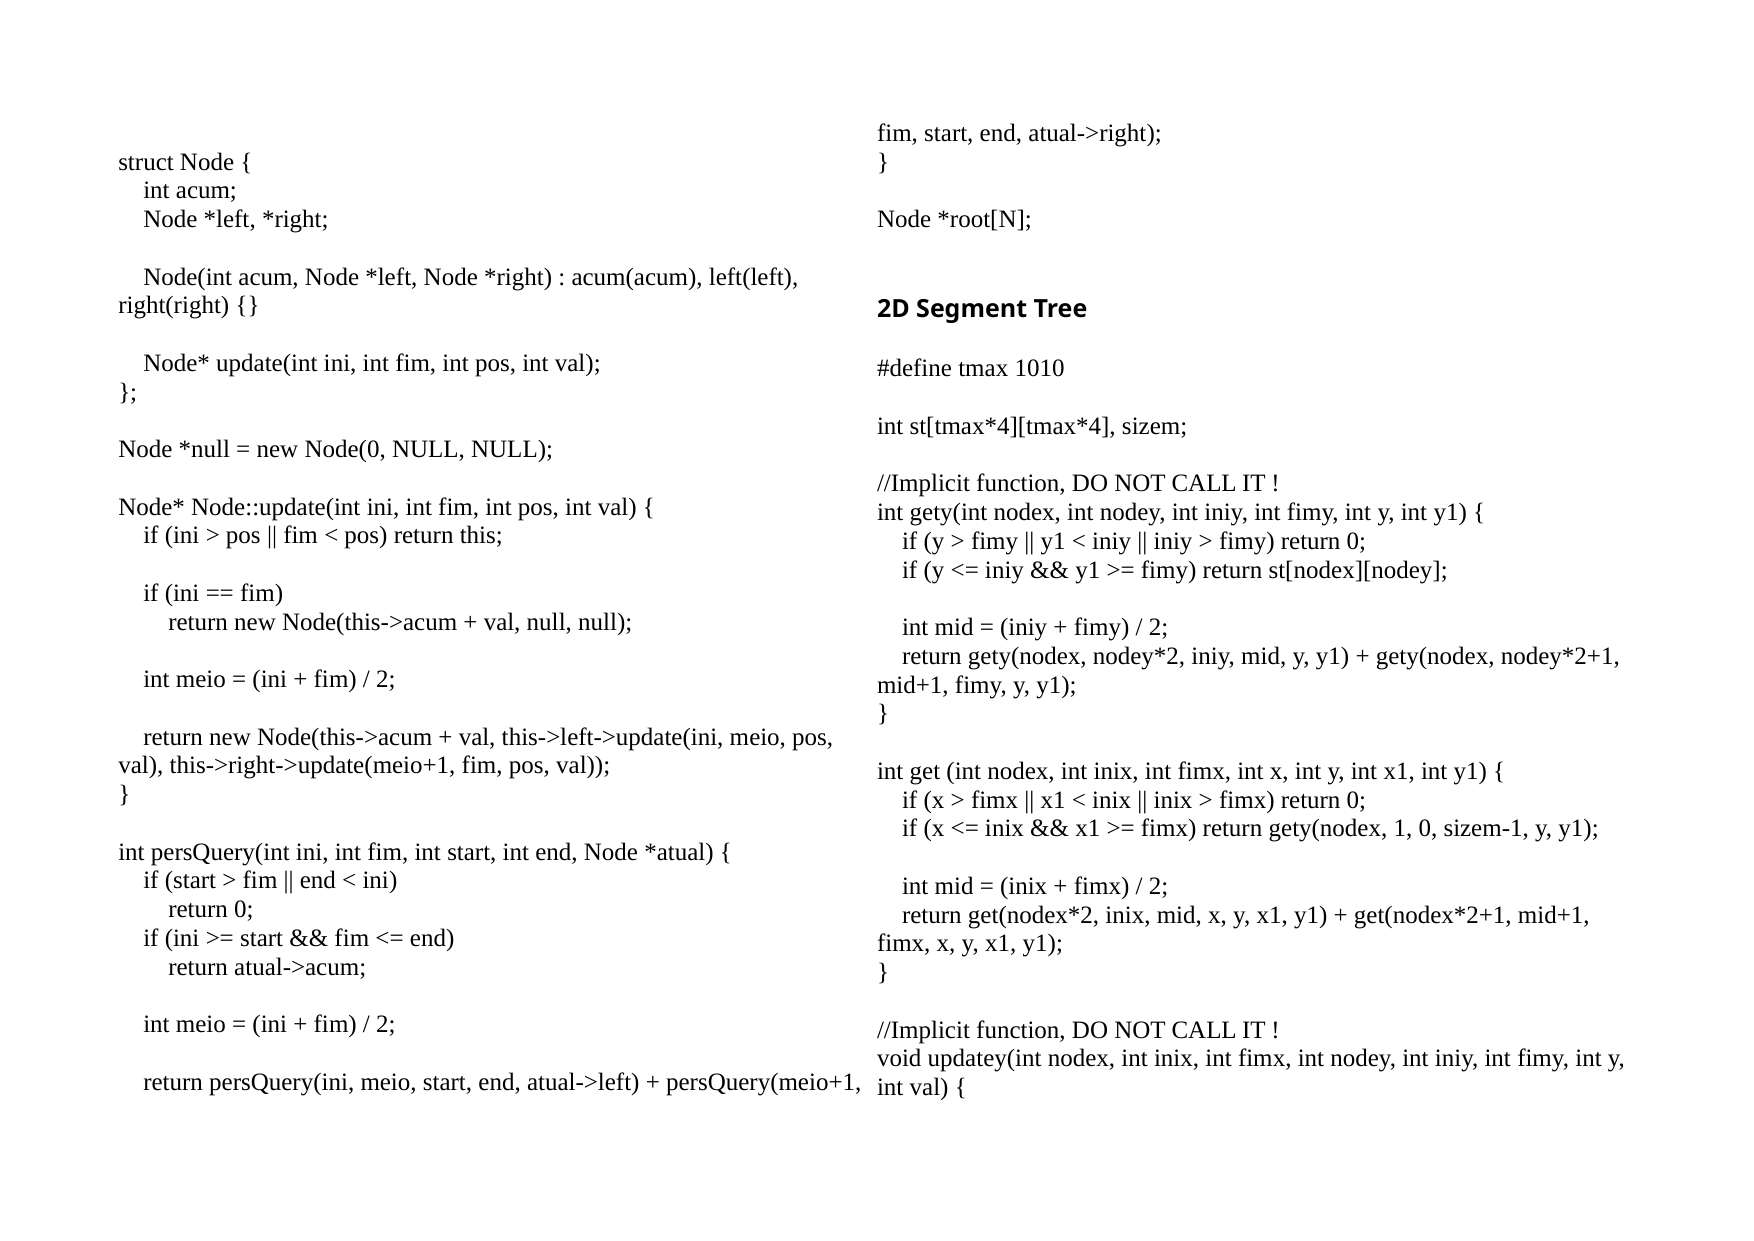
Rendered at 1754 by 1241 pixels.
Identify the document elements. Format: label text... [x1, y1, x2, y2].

text return 0; [118, 894, 877, 923]
text int gety(int nodex, int nodey, int iniy, int fimy, int y, int y1) { [877, 497, 1635, 526]
text } [877, 698, 1635, 727]
text int get (int nodex, int inix, int fimx, int x, int y, int x1, int y1) { [877, 756, 1635, 785]
text int meio = (ini + fim) / 2; [118, 1009, 877, 1038]
text int persQuery(int ini, int fim, int start, int end, Node *atual) { [118, 837, 877, 866]
text int st[tmax*4][tmax*4], sizem; [877, 411, 1635, 440]
text int mid = (inix + fimx) / 2; [877, 871, 1635, 900]
text if (ini == fim) [118, 578, 877, 607]
text Node *null = new Node(0, NULL, NULL); [118, 434, 877, 463]
text //Implicit function, DO NOT CALL IT ! [877, 468, 1635, 497]
text Node* Node::update(int ini, int fim, int pos, int val) { [118, 492, 877, 521]
text 2D Segment Tree [877, 291, 1635, 325]
text int meio = (ini + fim) / 2; [118, 664, 877, 693]
text //Implicit function, DO NOT CALL IT ! [877, 1015, 1635, 1043]
text if (y <= iniy && y1 >= fimy) return st[nodex][nodey]; [877, 555, 1635, 583]
text #define tmax 1010 [877, 353, 1635, 382]
text return new Node(this->acum + val, null, null); [118, 607, 877, 636]
text } [877, 957, 1635, 986]
text void updatey(int nodex, int inix, int fimx, int nodey, int iniy, int fimy, int y, int val) { [877, 1043, 1635, 1101]
text Node* update(int ini, int fim, int pos, int val); [118, 348, 877, 377]
text } [877, 147, 1635, 176]
text Node(int acum, Node *left, Node *right) : acum(acum), left(left), right(right) {} [118, 262, 877, 319]
text int acum; [118, 176, 877, 204]
text return new Node(this->acum + val, this->left->update(ini, meio, pos, val), this->right->update(meio+1, fim, pos, val)); [118, 722, 877, 779]
text if (x <= inix && x1 >= fimx) return gety(nodex, 1, 0, sizem-1, y, y1); [877, 813, 1635, 842]
text Node *root[N]; [877, 204, 1635, 233]
text int mid = (iniy + fimy) / 2; [877, 612, 1635, 641]
text return get(nodex*2, inix, mid, x, y, x1, y1) + get(nodex*2+1, mid+1, fimx, x, y, x1, y1); [877, 900, 1635, 957]
text if (y > fimy || y1 < iniy || iniy > fimy) return 0; [877, 526, 1635, 555]
text return gety(nodex, nodey*2, iniy, mid, y, y1) + gety(nodex, nodey*2+1, mid+1, fimy, y, y1); [877, 641, 1635, 698]
text }; [118, 377, 877, 406]
text fim, start, end, atual->right); [877, 118, 1635, 147]
text if (ini >= start && fim <= end) [118, 923, 877, 952]
text if (ini > pos || fim < pos) return this; [118, 521, 877, 549]
text return atual->acum; [118, 952, 877, 981]
text if (start > fim || end < ini) [118, 866, 877, 894]
text if (x > fimx || x1 < inix || inix > fimx) return 0; [877, 785, 1635, 813]
text } [118, 779, 877, 808]
text return persQuery(ini, meio, start, end, atual->left) + persQuery(meio+1, [118, 1067, 877, 1096]
text Node *left, *right; [118, 204, 877, 233]
text struct Node { [118, 147, 877, 176]
